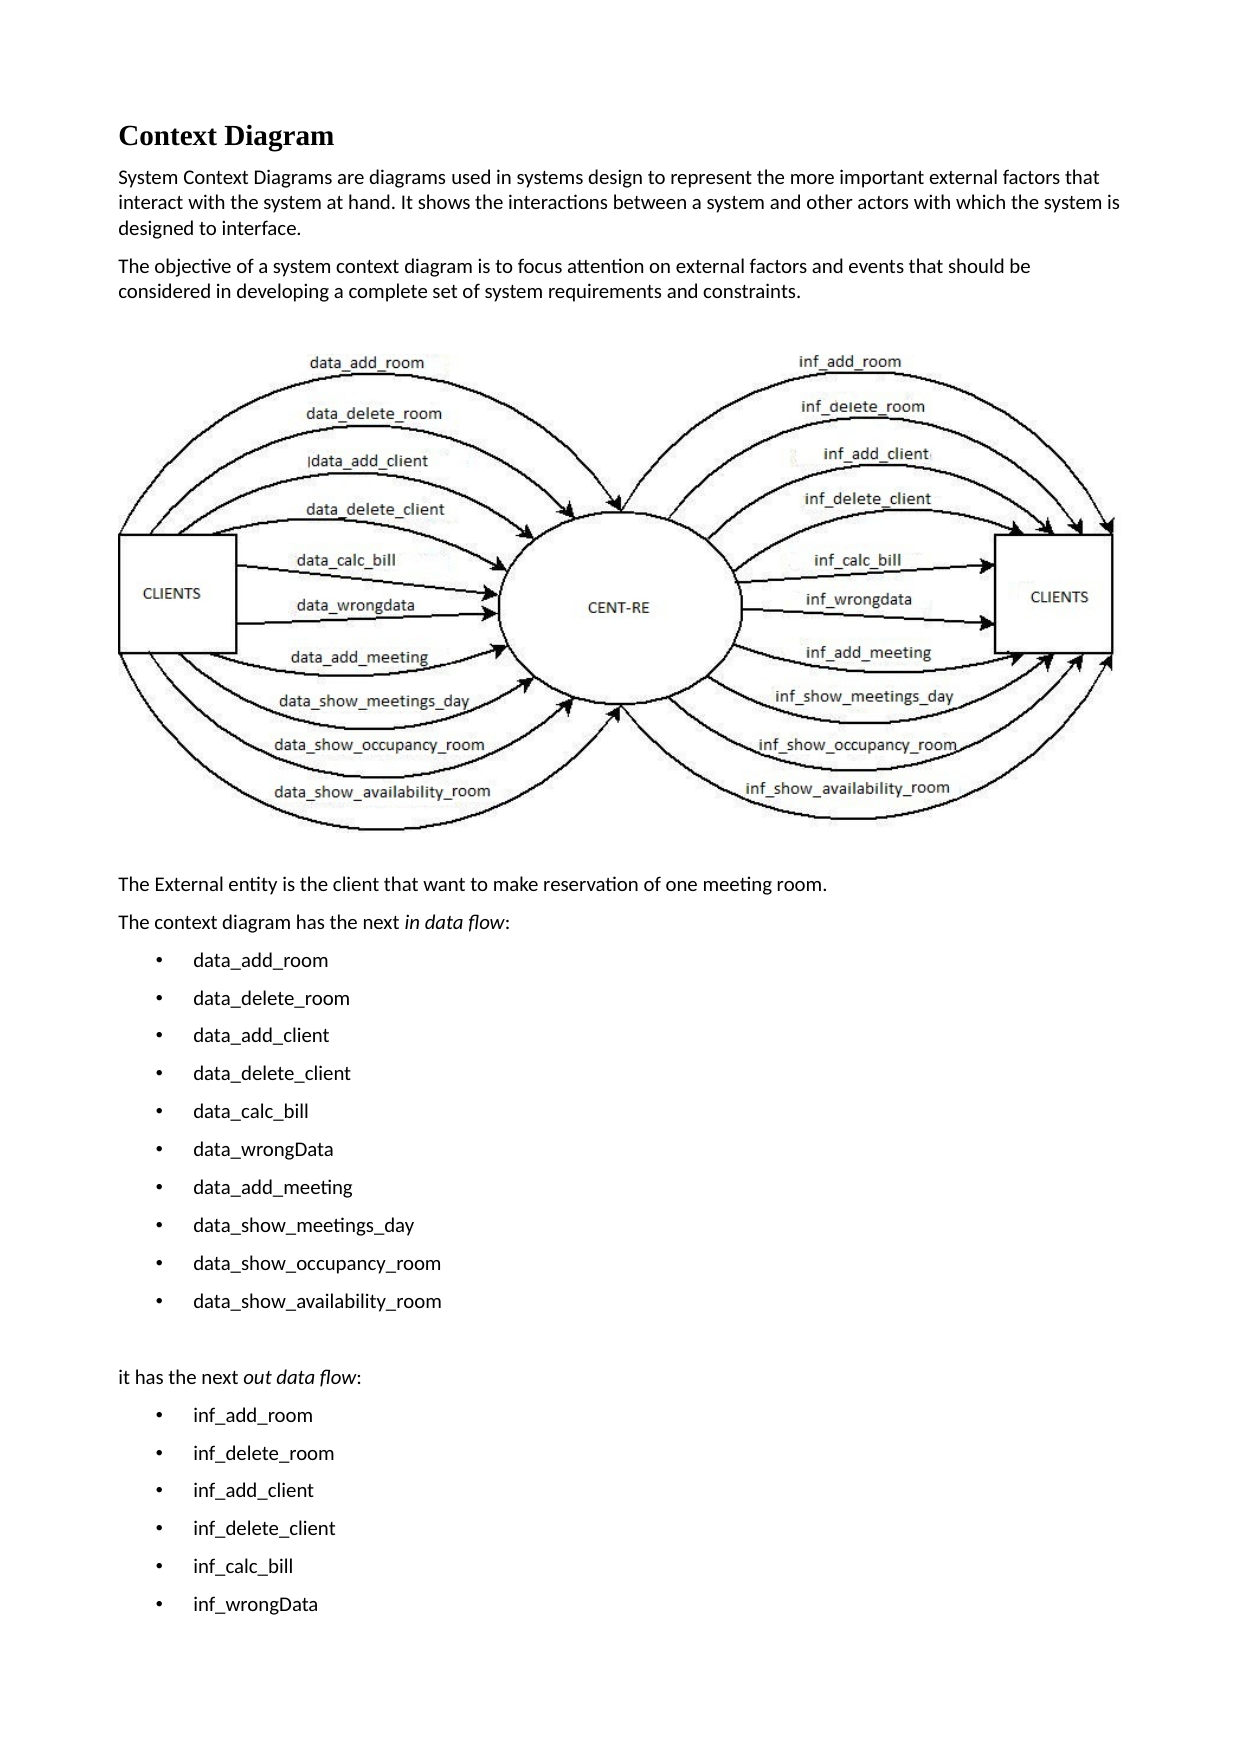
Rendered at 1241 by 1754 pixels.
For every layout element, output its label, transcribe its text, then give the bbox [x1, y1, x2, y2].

list data_add_client [156, 1023, 1122, 1048]
list data_add_meeting [156, 1174, 1122, 1200]
text The context diagram has the next in data flow: [118, 909, 1122, 934]
list data_delete_client [156, 1061, 1122, 1086]
list inf_add_room [156, 1402, 1122, 1427]
list data_show_occupancy_room [156, 1250, 1122, 1276]
list inf_delete_room [156, 1440, 1122, 1465]
list inf_delete_client [156, 1516, 1122, 1541]
list inf_add_client [156, 1478, 1122, 1503]
list data_show_availability_room [156, 1288, 1122, 1313]
picture [118, 354, 1123, 833]
text The objective of a system context diagram is to focus attention on external factors and events that should be considered in developing a complete set of system requirements and constraints. [118, 253, 1122, 304]
text System Context Diagrams are diagrams used in systems design to represent the more important external factors that interact with the system at hand. It shows the interactions between a system and other actors with which the system is designed to interface. [118, 164, 1122, 240]
list data_wrongData [156, 1136, 1122, 1162]
list inf_calc_bill [156, 1553, 1122, 1579]
list data_calc_bill [156, 1098, 1122, 1124]
text Context Diagram [118, 118, 1122, 152]
text The External entity is the client that want to make reservation of one meeting room. [118, 871, 1122, 896]
list inf_wrongData [156, 1591, 1122, 1617]
list data_add_room [156, 947, 1122, 972]
list data_show_meetings_day [156, 1212, 1122, 1238]
text it has the next out data flow: [118, 1364, 1122, 1389]
list data_delete_room [156, 985, 1122, 1010]
